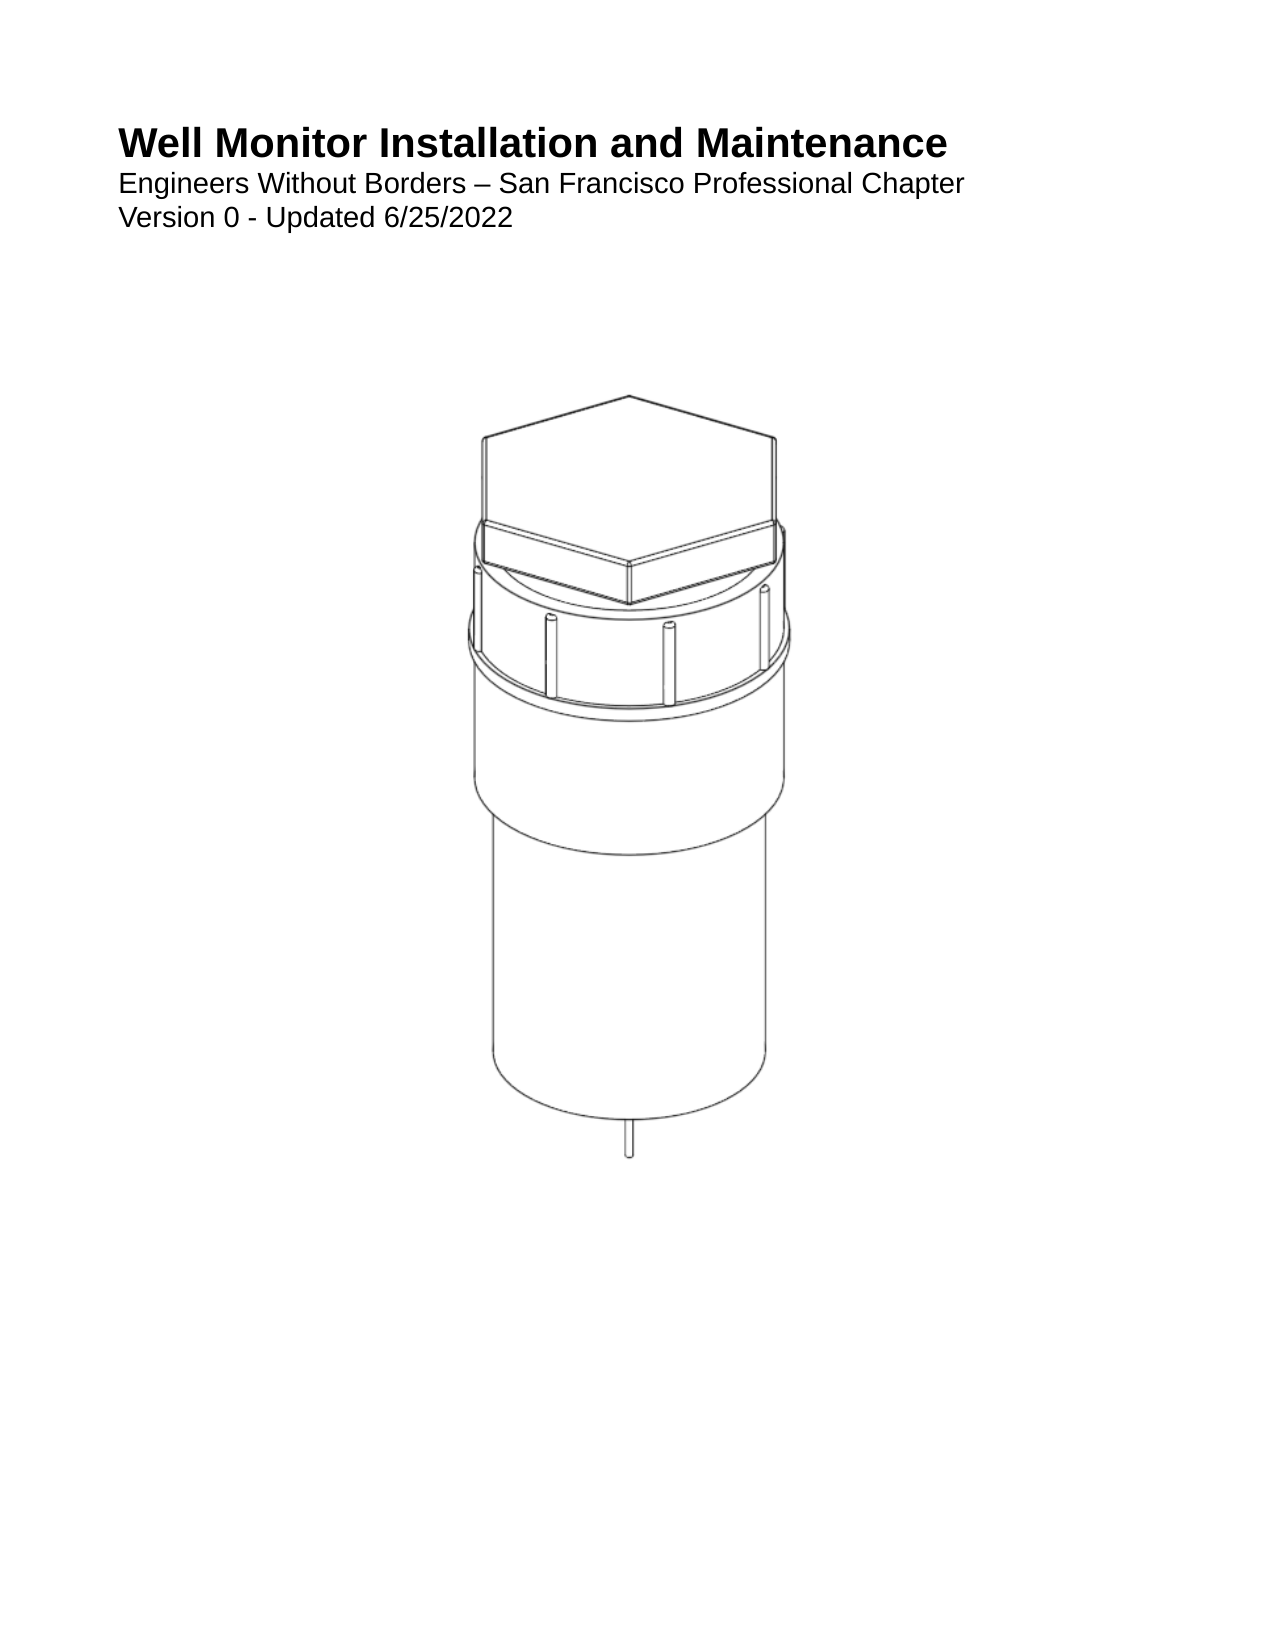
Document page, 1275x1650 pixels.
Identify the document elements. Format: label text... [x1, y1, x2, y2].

text Version 0 - Updated 6/25/2022 [118, 199, 1157, 233]
text Well Monitor Installation and Maintenance [118, 118, 1157, 166]
text Engineers Without Borders – San Francisco Professional Chapter [118, 166, 1157, 199]
picture [334, 328, 936, 1249]
